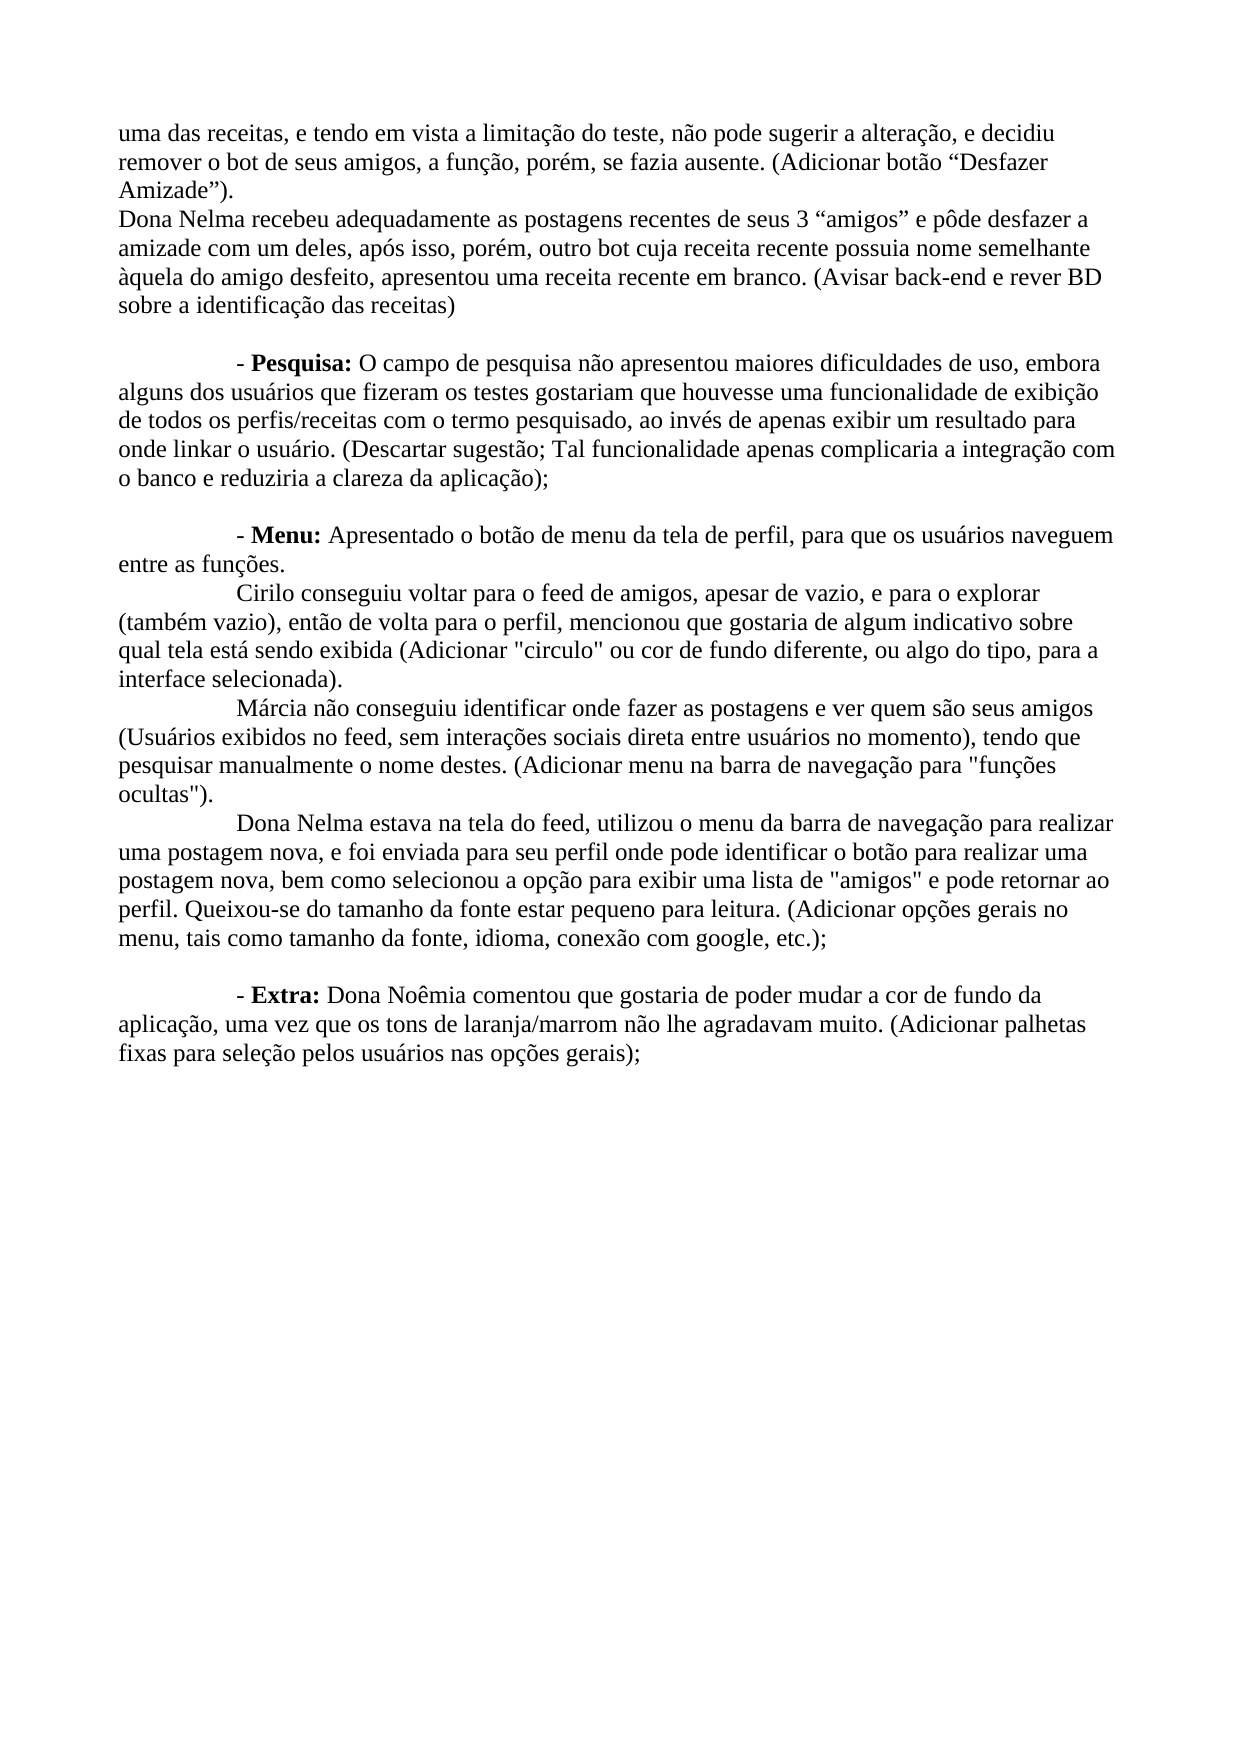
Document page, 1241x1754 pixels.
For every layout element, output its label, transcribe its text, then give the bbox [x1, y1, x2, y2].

text Dona Nelma recebeu adequadamente as postagens recentes de seus 3 “amigos” e pôde desfazer a amizade com um deles, após isso, porém, outro bot cuja receita recente possuia nome semelhante àquela do amigo desfeito, apresentou uma receita recente em branco. (Avisar back-end e rever BD sobre a identificação das receitas) [118, 204, 1122, 319]
text - Menu: Apresentado o botão de menu da tela de perfil, para que os usuários naveguem entre as funções. [118, 521, 1122, 578]
text Dona Nelma estava na tela do feed, utilizou o menu da barra de navegação para realizar uma postagem nova, e foi enviada para seu perfil onde pode identificar o botão para realizar uma postagem nova, bem como selecionou a opção para exibir uma lista de "amigos" e pode retornar ao perfil. Queixou-se do tamanho da fonte estar pequeno para leitura. (Adicionar opções gerais no menu, tais como tamanho da fonte, idioma, conexão com google, etc.); [118, 808, 1122, 952]
text uma das receitas, e tendo em vista a limitação do teste, não pode sugerir a alteração, e decidiu remover o bot de seus amigos, a função, porém, se fazia ausente. (Adicionar botão “Desfazer Amizade”). [118, 118, 1122, 204]
text - Extra: Dona Noêmia comentou que gostaria de poder mudar a cor de fundo da aplicação, uma vez que os tons de laranja/marrom não lhe agradavam muito. (Adicionar palhetas fixas para seleção pelos usuários nas opções gerais); [118, 981, 1122, 1067]
text Cirilo conseguiu voltar para o feed de amigos, apesar de vazio, e para o explorar (também vazio), então de volta para o perfil, mencionou que gostaria de algum indicativo sobre qual tela está sendo exibida (Adicionar "circulo" ou cor de fundo diferente, ou algo do tipo, para a interface selecionada). [118, 578, 1122, 693]
text - Pesquisa: O campo de pesquisa não apresentou maiores dificuldades de uso, embora alguns dos usuários que fizeram os testes gostariam que houvesse uma funcionalidade de exibição de todos os perfis/receitas com o termo pesquisado, ao invés de apenas exibir um resultado para onde linkar o usuário. (Descartar sugestão; Tal funcionalidade apenas complicaria a integração com o banco e reduziria a clareza da aplicação); [118, 348, 1122, 492]
text Márcia não conseguiu identificar onde fazer as postagens e ver quem são seus amigos (Usuários exibidos no feed, sem interações sociais direta entre usuários no momento), tendo que pesquisar manualmente o nome destes. (Adicionar menu na barra de navegação para "funções ocultas"). [118, 693, 1122, 808]
